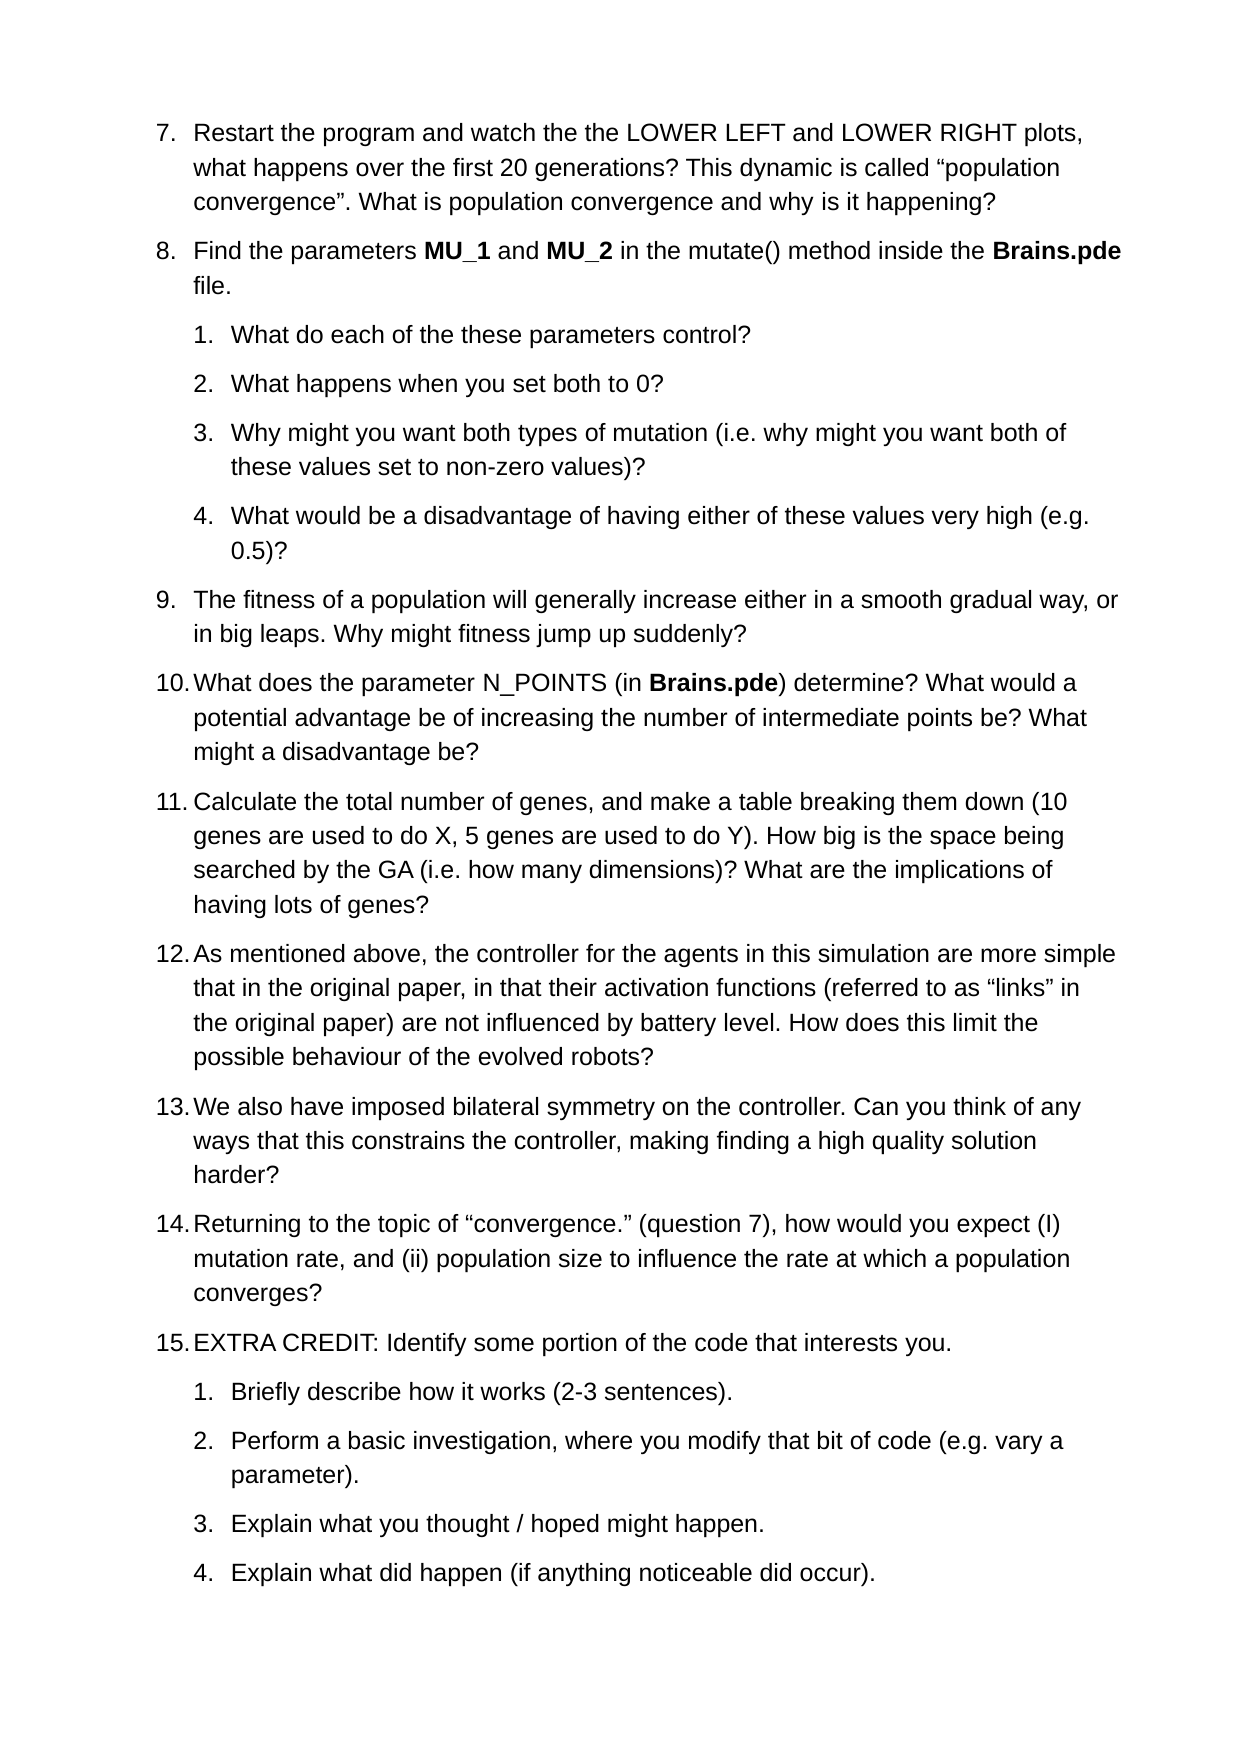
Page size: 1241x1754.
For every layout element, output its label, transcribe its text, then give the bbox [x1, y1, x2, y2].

list Find the parameters MU_1 and MU_2 in the mutate() method inside the Brains.pde file. [156, 236, 1122, 299]
list The fitness of a population will generally increase either in a smooth gradual way, or in big leaps. Why might fitness jump up suddenly? [156, 585, 1122, 648]
list EXTRA CREDIT: Identify some portion of the code that interests you. [156, 1327, 1122, 1356]
list We also have imposed bilateral symmetry on the controller. Can you think of any ways that this constrains the controller, making finding a high quality solution harder? [156, 1091, 1122, 1189]
list Returning to the topic of “convergence.” (question 7), how would you expect (I) mutation rate, and (ii) population size to influence the rate at which a population converges? [156, 1209, 1122, 1307]
list Briefly describe how it works (2-3 sentences). [193, 1377, 1122, 1405]
list Perform a basic investigation, where you modify that bit of code (e.g. vary a parameter). [193, 1426, 1122, 1489]
list As mentioned above, the controller for the agents in this simulation are more simple that in the original paper, in that their activation functions (referred to as “links” in the original paper) are not influenced by battery level. How does this limit the possible behaviour of the evolved robots? [156, 939, 1122, 1071]
list Explain what you thought / hoped might happen. [193, 1509, 1122, 1538]
list What do each of the these parameters control? [193, 320, 1122, 348]
list Explain what did happen (if anything noticeable did occur). [193, 1558, 1122, 1587]
list What happens when you set both to 0? [193, 369, 1122, 397]
list What does the parameter N_POINTS (in Brains.pde) determine? What would a potential advantage be of increasing the number of intermediate points be? What might a disadvantage be? [156, 668, 1122, 766]
list What would be a disadvantage of having either of these values very high (e.g. 0.5)? [193, 501, 1122, 564]
list Calculate the total number of genes, and make a table breaking them down (10 genes are used to do X, 5 genes are used to do Y). How big is the space being searched by the GA (i.e. how many dimensions)? What are the implications of having lots of genes? [156, 786, 1122, 919]
list Why might you want both types of mutation (i.e. why might you want both of these values set to non-zero values)? [193, 418, 1122, 481]
list Restart the program and watch the the LOWER LEFT and LOWER RIGHT plots, what happens over the first 20 generations? This dynamic is called “population convergence”. What is population convergence and why is it happening? [156, 118, 1122, 216]
